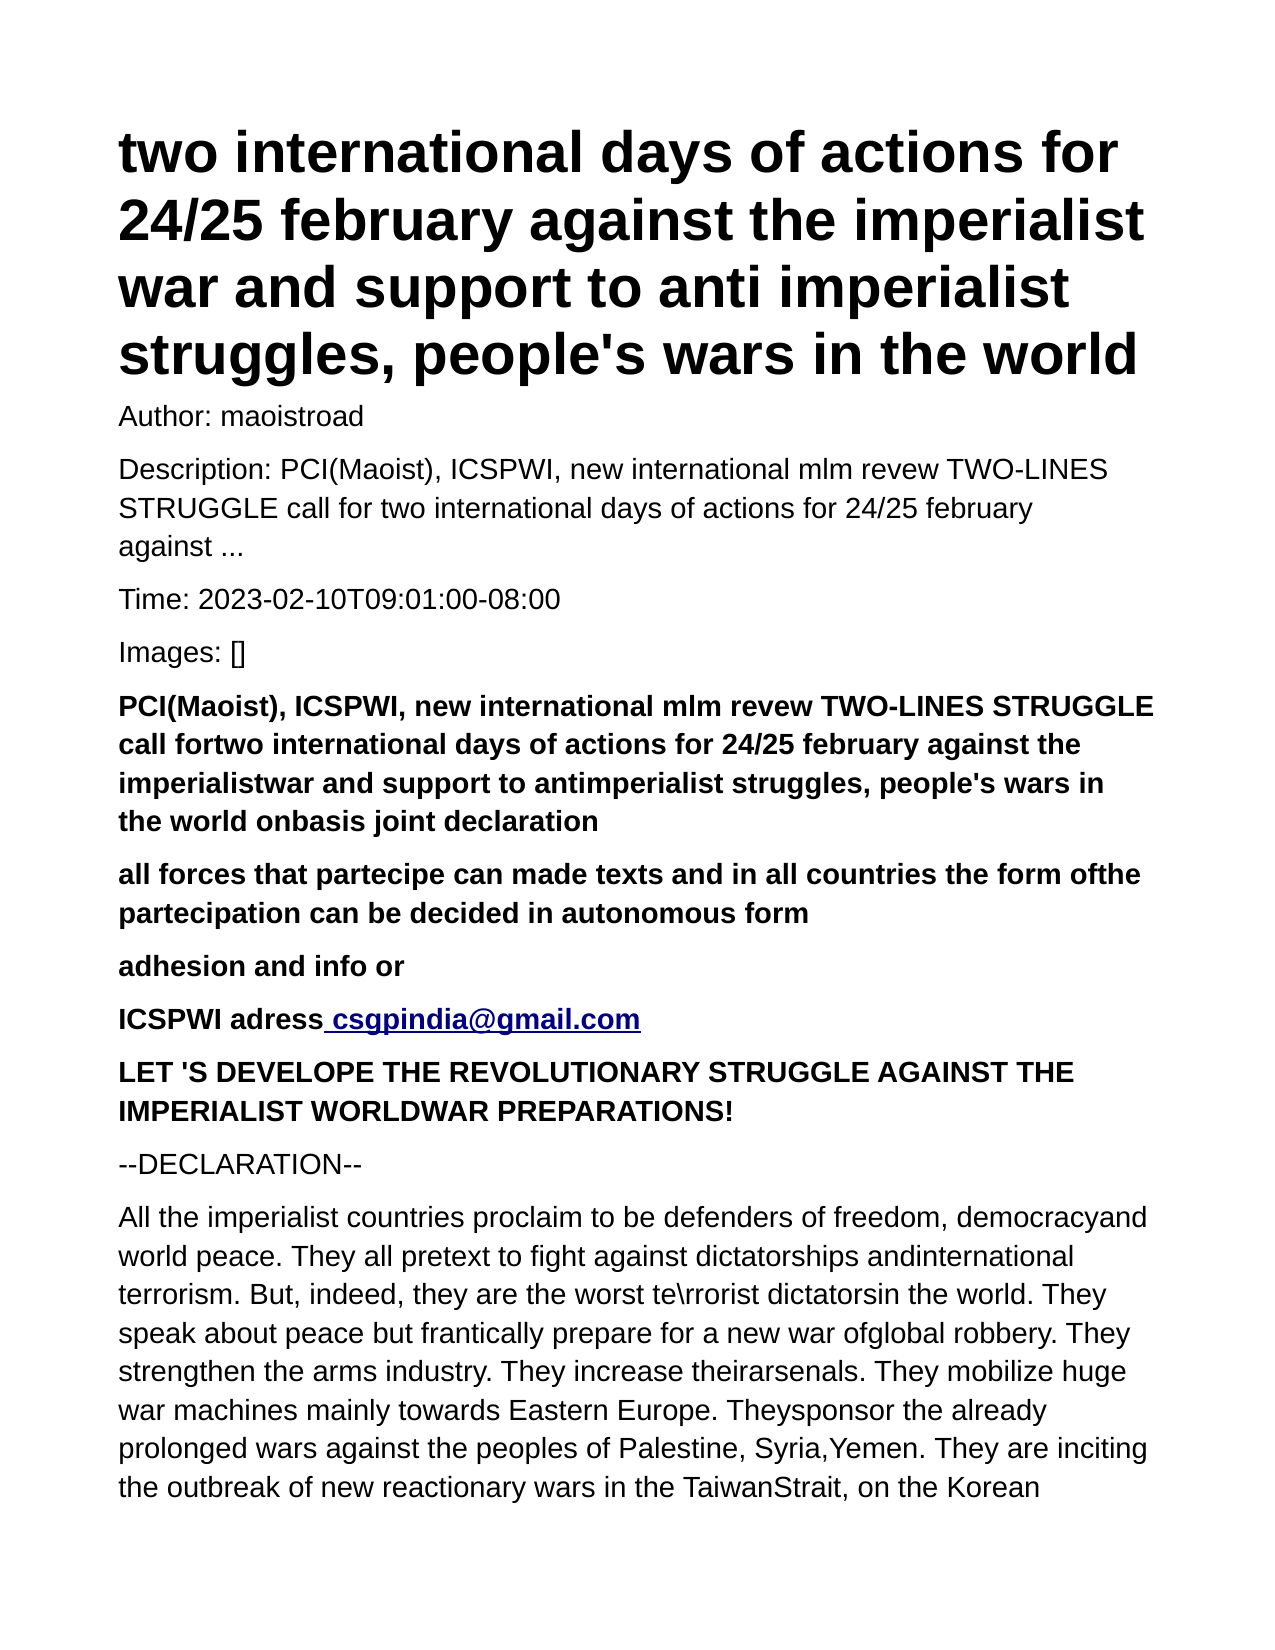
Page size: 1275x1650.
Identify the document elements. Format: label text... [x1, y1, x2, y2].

text all forces that partecipe can made texts and in all countries the form ofthe partecipation can be decided in autonomous form [118, 857, 1157, 929]
text PCI(Maoist), ICSPWI, new international mlm revew TWO-LINES STRUGGLE call fortwo international days of actions for 24/25 february against the imperialistwar and support to antimperialist struggles, people's wars in the world onbasis joint declaration [118, 688, 1157, 838]
text Author: maoistroad [118, 399, 1157, 432]
text adhesion and info or [118, 949, 1157, 982]
text Description: PCI(Maoist), ICSPWI, new international mlm revew TWO-LINES STRUGGLE call for two international days of actions for 24/25 february against ... [118, 452, 1157, 563]
text --DECLARATION-- [118, 1147, 1157, 1180]
text Time: 2023-02-10T09:01:00-08:00 [118, 582, 1157, 616]
text Images: [] [118, 635, 1157, 669]
text LET 'S DEVELOPE THE REVOLUTIONARY STRUGGLE AGAINST THE IMPERIALIST WORLDWAR PREPARATIONS! [118, 1055, 1157, 1127]
subtitle two international days of actions for 24/25 february against the imperialist war and support to anti imperialist struggles, people's wars in the world [118, 118, 1157, 386]
text ICSPWI adress csgpindia@gmail.com [118, 1002, 1157, 1036]
text All the imperialist countries proclaim to be defenders of freedom, democracyand world peace. They all pretext to fight against dictatorships andinternational terrorism. But, indeed, they are the worst te\rrorist dictatorsin the world. They speak about peace but frantically prepare for a new war ofglobal robbery. They strengthen the arms industry. They increase theirarsenals. They mobilize huge war machines mainly towards Eastern Europe. Theysponsor the already prolonged wars against the peoples of Palestine, Syria,Yemen. They are inciting the outbreak of new reactionary wars in the TaiwanStrait, on the Korean [118, 1200, 1157, 1503]
